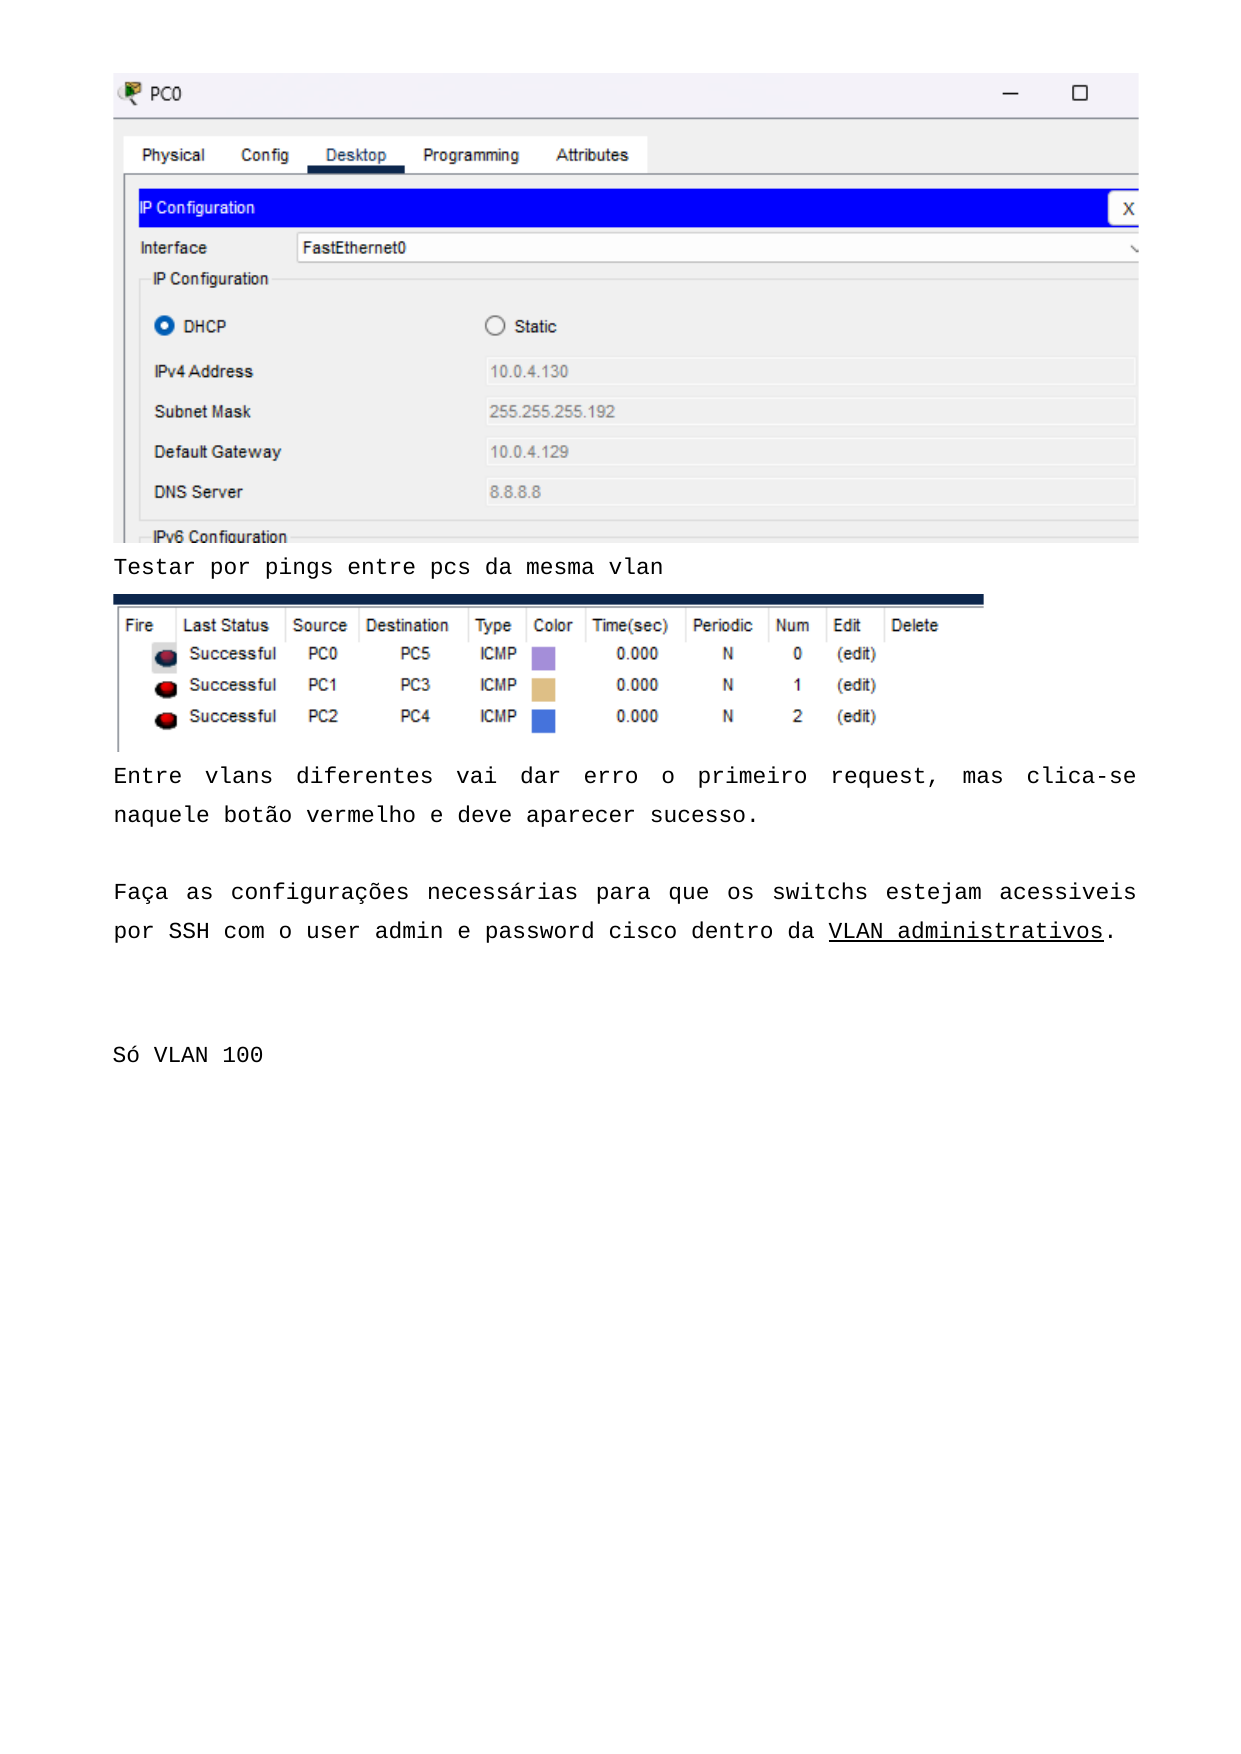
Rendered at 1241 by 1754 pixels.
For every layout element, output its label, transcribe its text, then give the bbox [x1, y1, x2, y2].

text Testar por pings entre pcs da mesma vlan [113, 556, 1137, 581]
text Faça as configurações necessárias para que os switchs estejam acessiveis por SSH com o user admin e password cisco dentro da VLAN administrativos. [113, 881, 1137, 945]
text Entre vlans diferentes vai dar erro o primeiro request, mas clica-se naquele botão vermelho e deve aparecer sucesso. [113, 765, 1137, 829]
text Só VLAN 100 [112, 1043, 1137, 1069]
